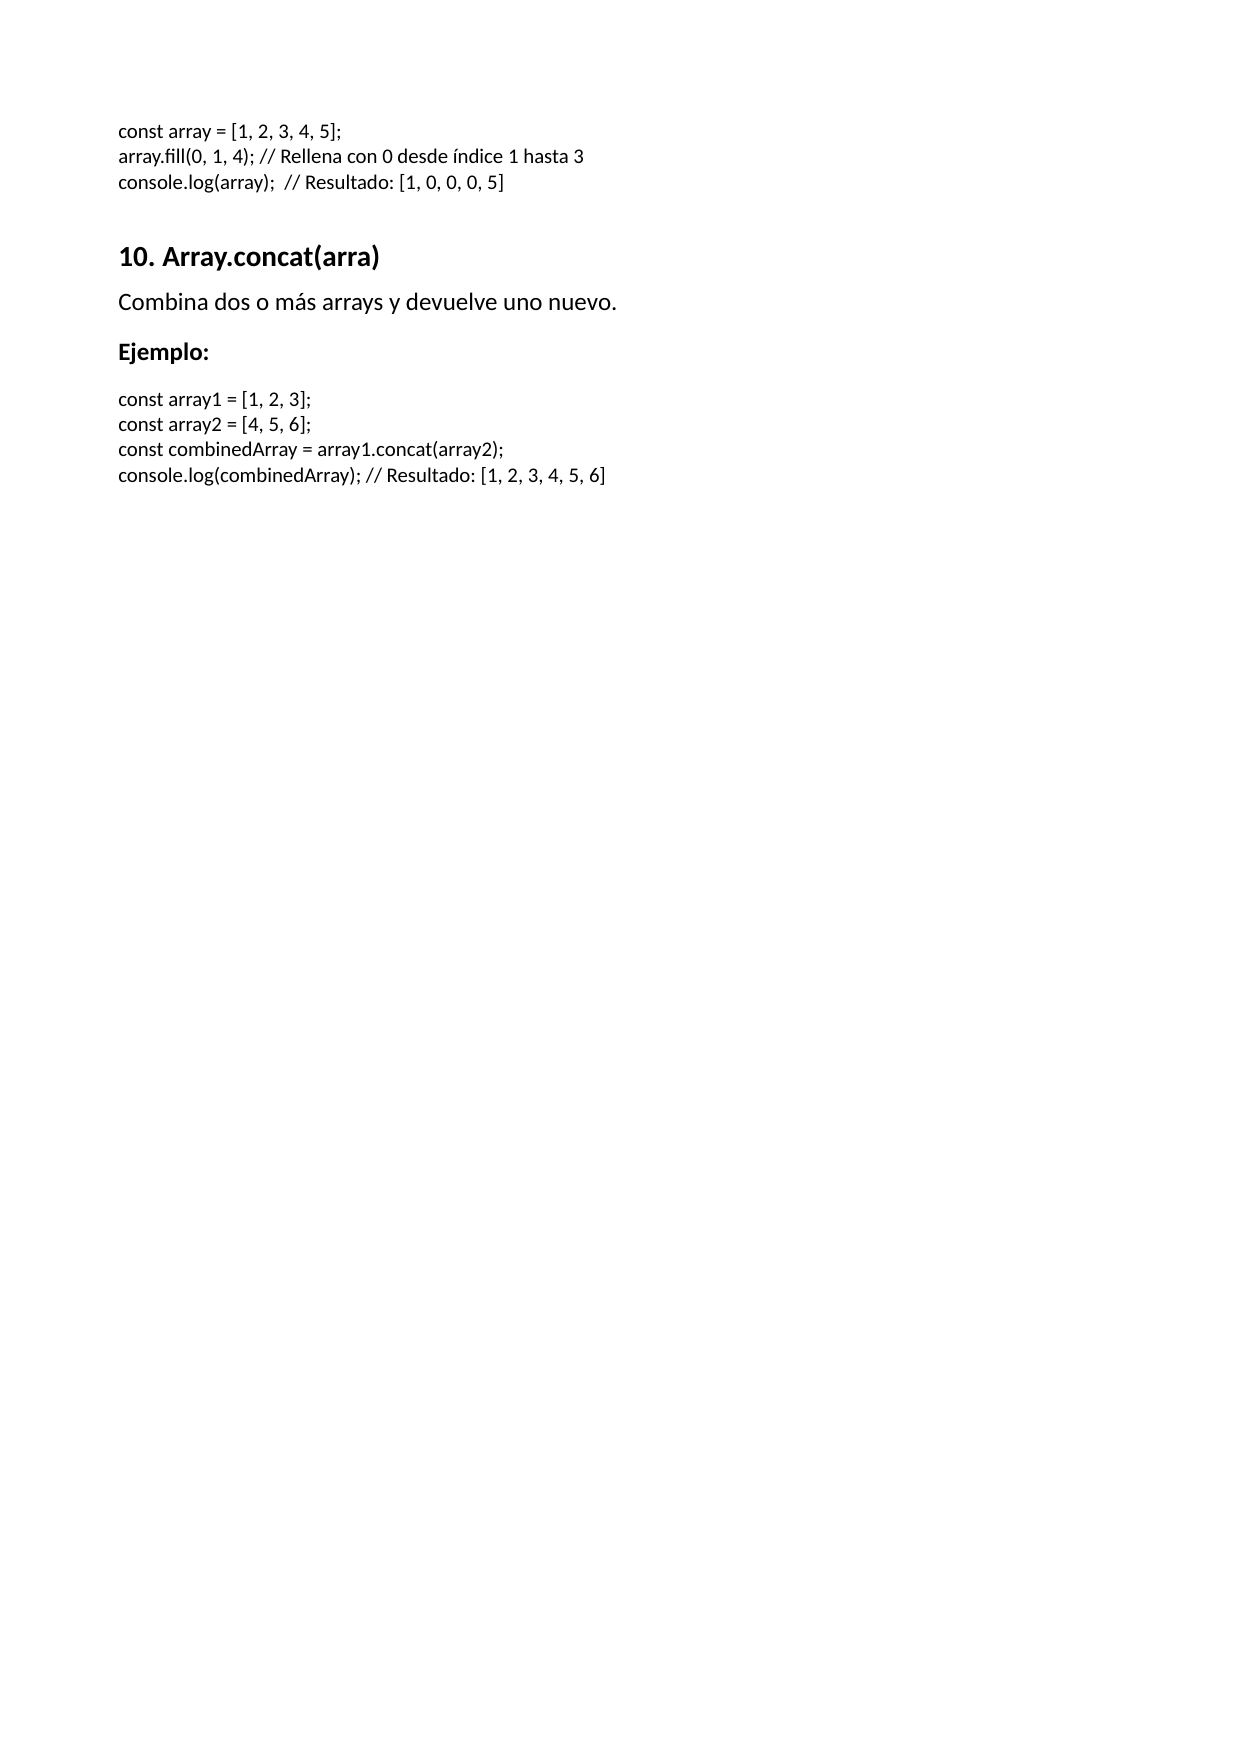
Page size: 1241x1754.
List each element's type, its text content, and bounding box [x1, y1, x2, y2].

text Combina dos o más arrays y devuelve uno nuevo. [118, 287, 1122, 317]
text const combinedArray = array1.concat(array2); [118, 437, 1122, 462]
subtitle 10. Array.concat(arra) [118, 238, 1122, 274]
text const array1 = [1, 2, 3]; [118, 386, 1122, 411]
text array.fill(0, 1, 4); // Rellena con 0 desde índice 1 hasta 3 [118, 143, 1122, 169]
text console.log(combinedArray); // Resultado: [1, 2, 3, 4, 5, 6] [118, 462, 1122, 487]
text console.log(array); // Resultado: [1, 0, 0, 0, 5] [118, 169, 1122, 194]
text Ejemplo: [118, 336, 1122, 367]
text const array = [1, 2, 3, 4, 5]; [118, 118, 1122, 143]
text const array2 = [4, 5, 6]; [118, 411, 1122, 437]
